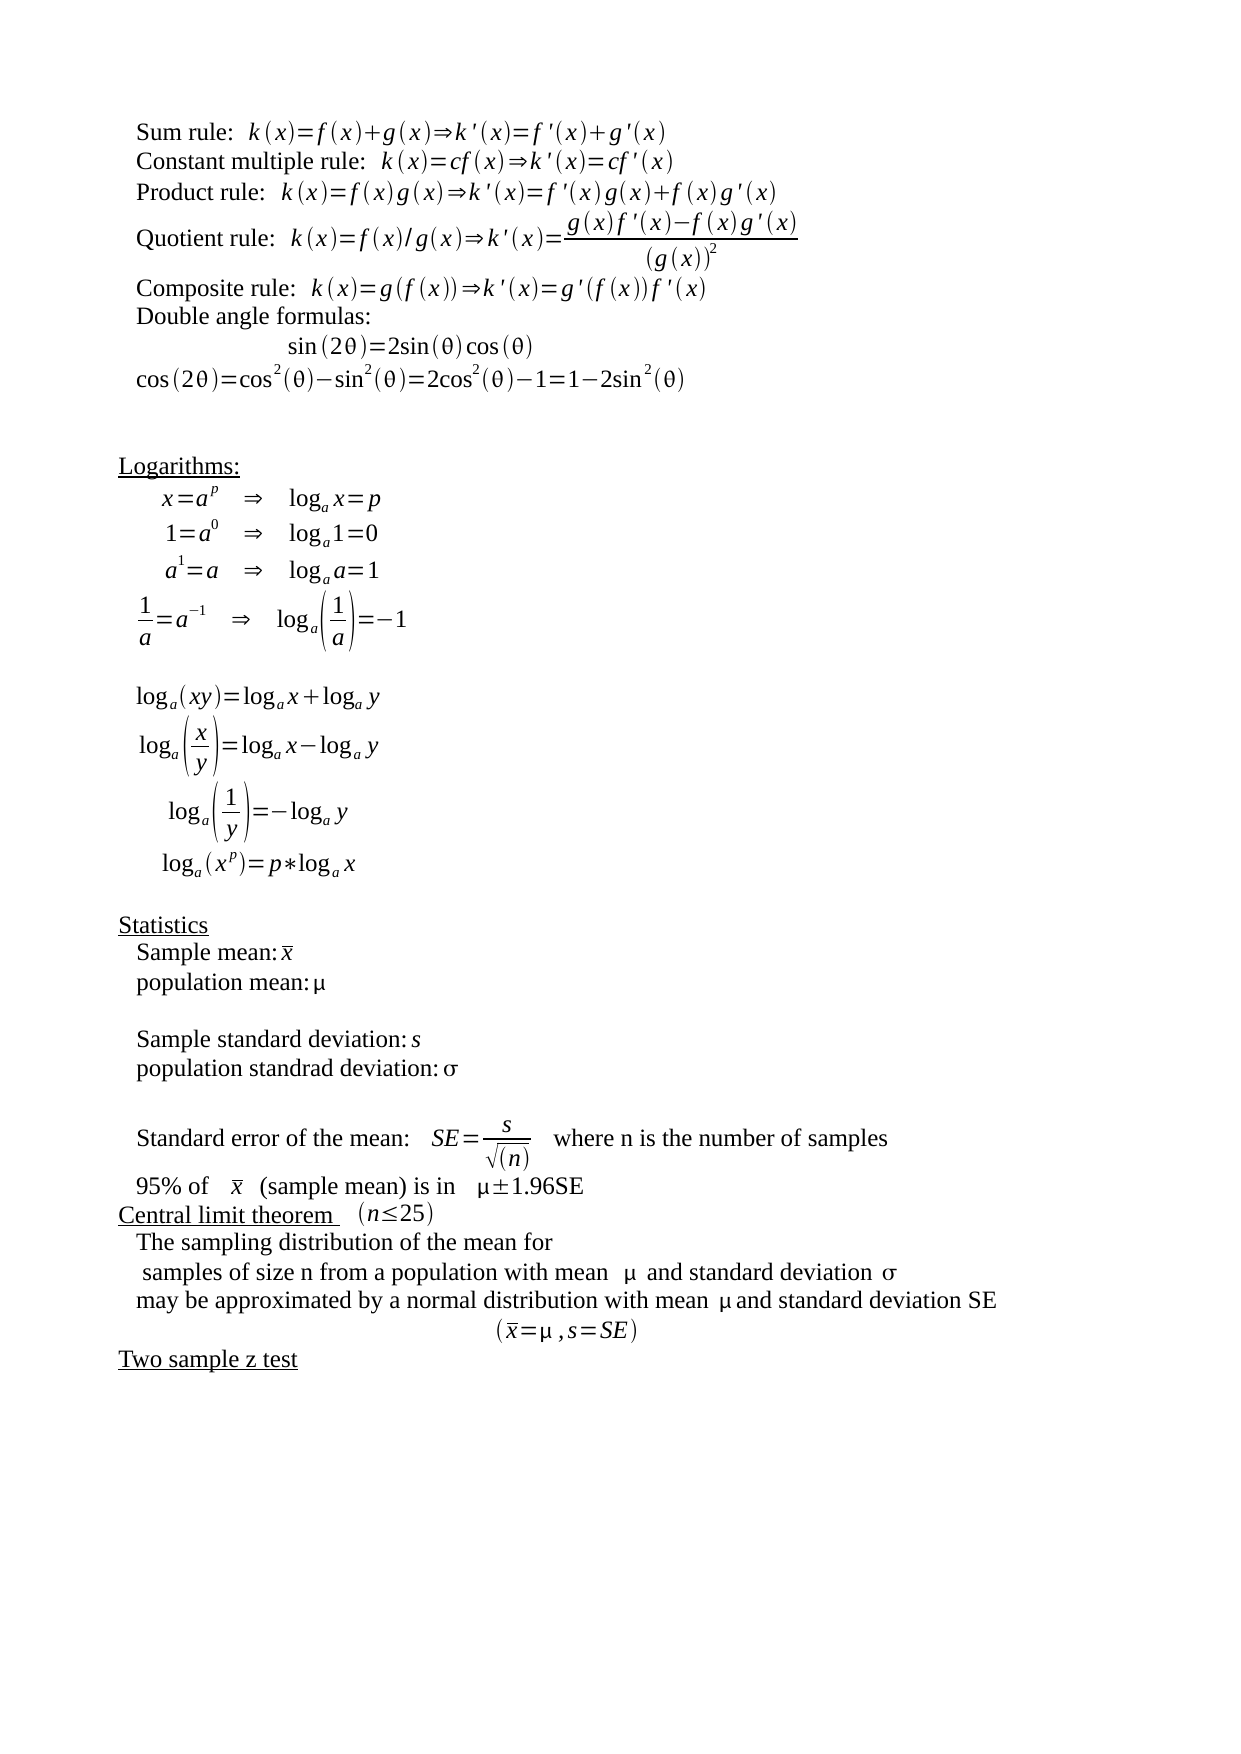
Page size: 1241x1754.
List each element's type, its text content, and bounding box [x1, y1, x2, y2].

text Logarithms: [118, 451, 1122, 480]
text Statistics [118, 910, 1122, 938]
text Two sample z test [118, 1344, 1122, 1373]
text Central limit theorem [118, 1200, 1122, 1229]
